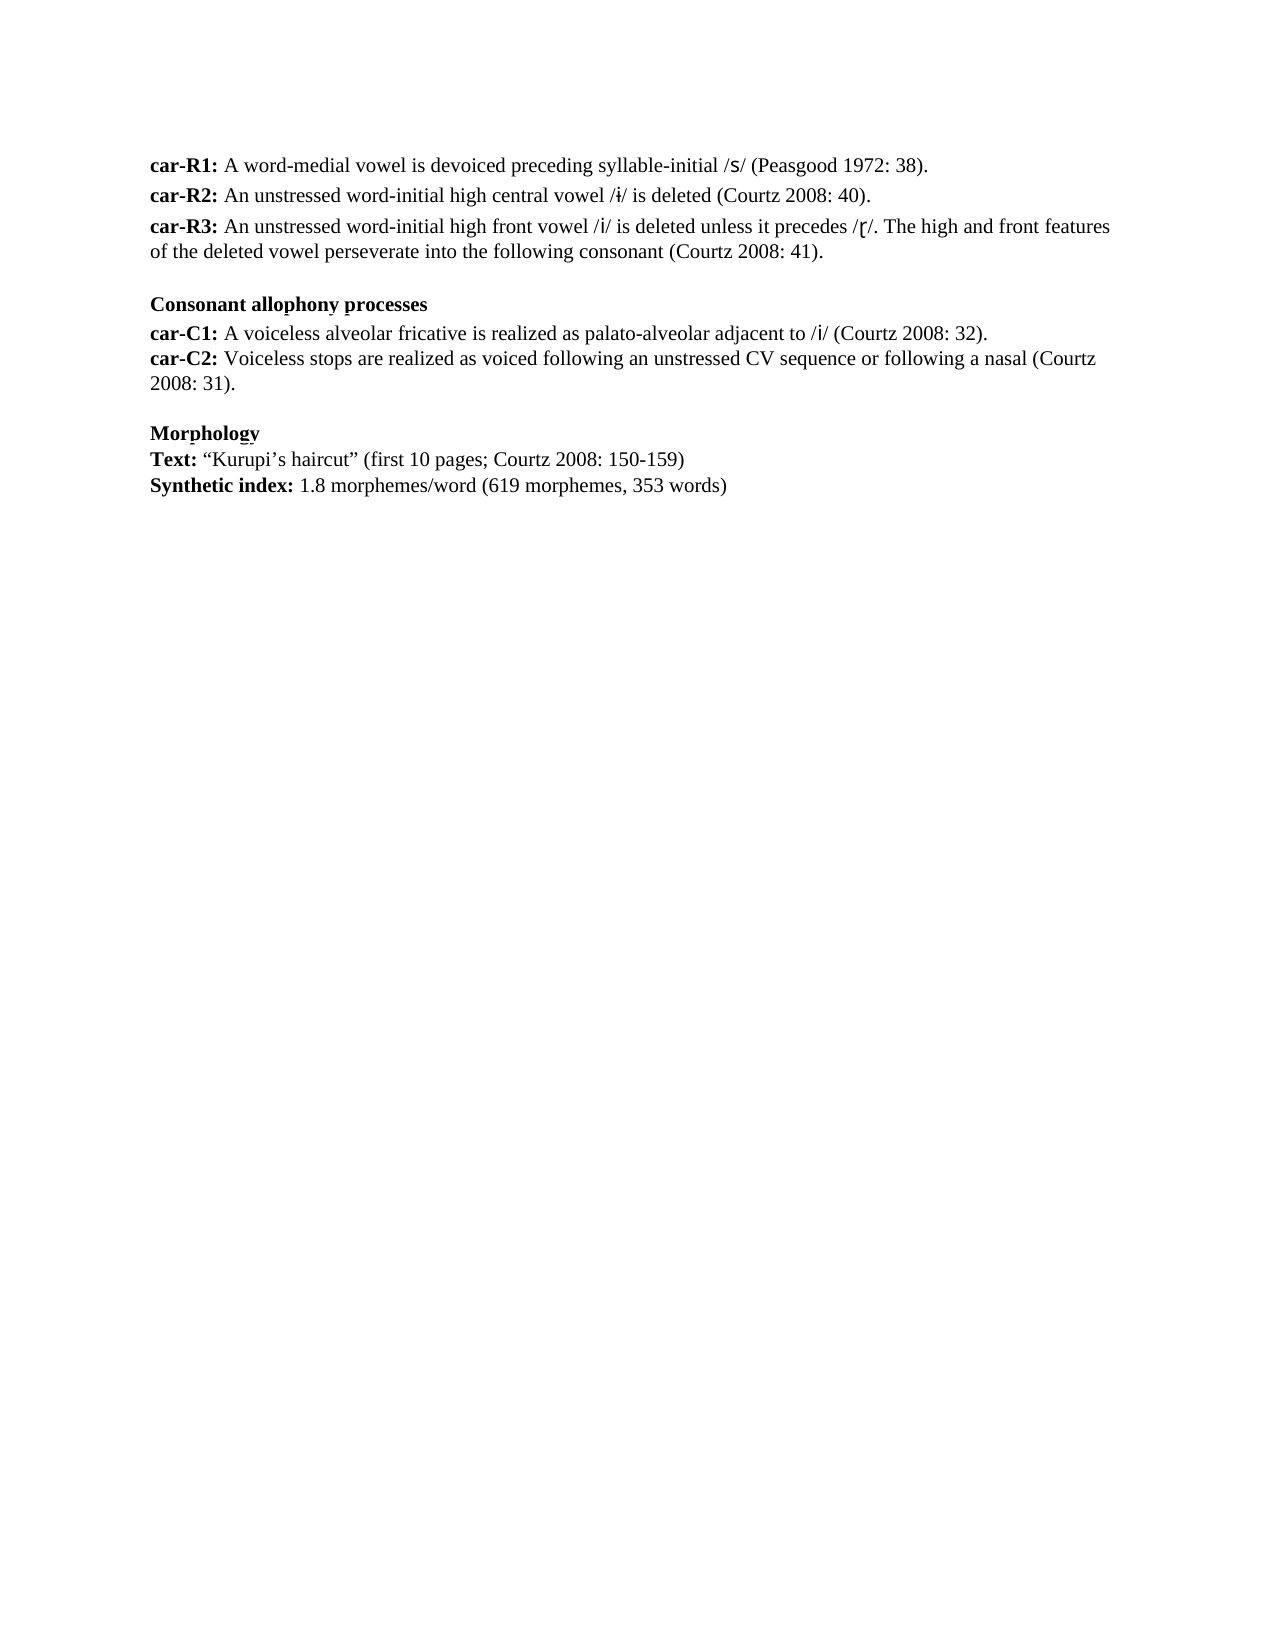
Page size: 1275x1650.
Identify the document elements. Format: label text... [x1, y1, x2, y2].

text car-R3: An unstressed word-initial high front vowel /i/ is deleted unless it precedes /ɽ/. The high and front features of the deleted vowel perseverate into the following consonant (Courtz 2008: 41). [150, 211, 1125, 263]
text car-R1: A word-medial vowel is devoiced preceding syllable-initial /s/ (Peasgood 1972: 38). [150, 150, 1125, 178]
text car-C1: A voiceless alveolar fricative is realized as palato-alveolar adjacent to /i/ (Courtz 2008: 32). [150, 318, 1125, 346]
text Synthetic index: 1.8 morphemes/word (619 morphemes, 353 words) [150, 473, 1125, 497]
text Consonant allophony processes [150, 292, 1125, 316]
text car-C2: Voiceless stops are realized as voiced following an unstressed CV sequence or following a nasal (Courtz 2008: 31). [150, 346, 1125, 394]
text Morphology [150, 421, 1125, 445]
text Text: “Kurupi’s haircut” (first 10 pages; Courtz 2008: 150-159) [150, 447, 1125, 471]
text car-R2: An unstressed word-initial high central vowel /ɨ/ is deleted (Courtz 2008: 40). [150, 181, 1125, 209]
